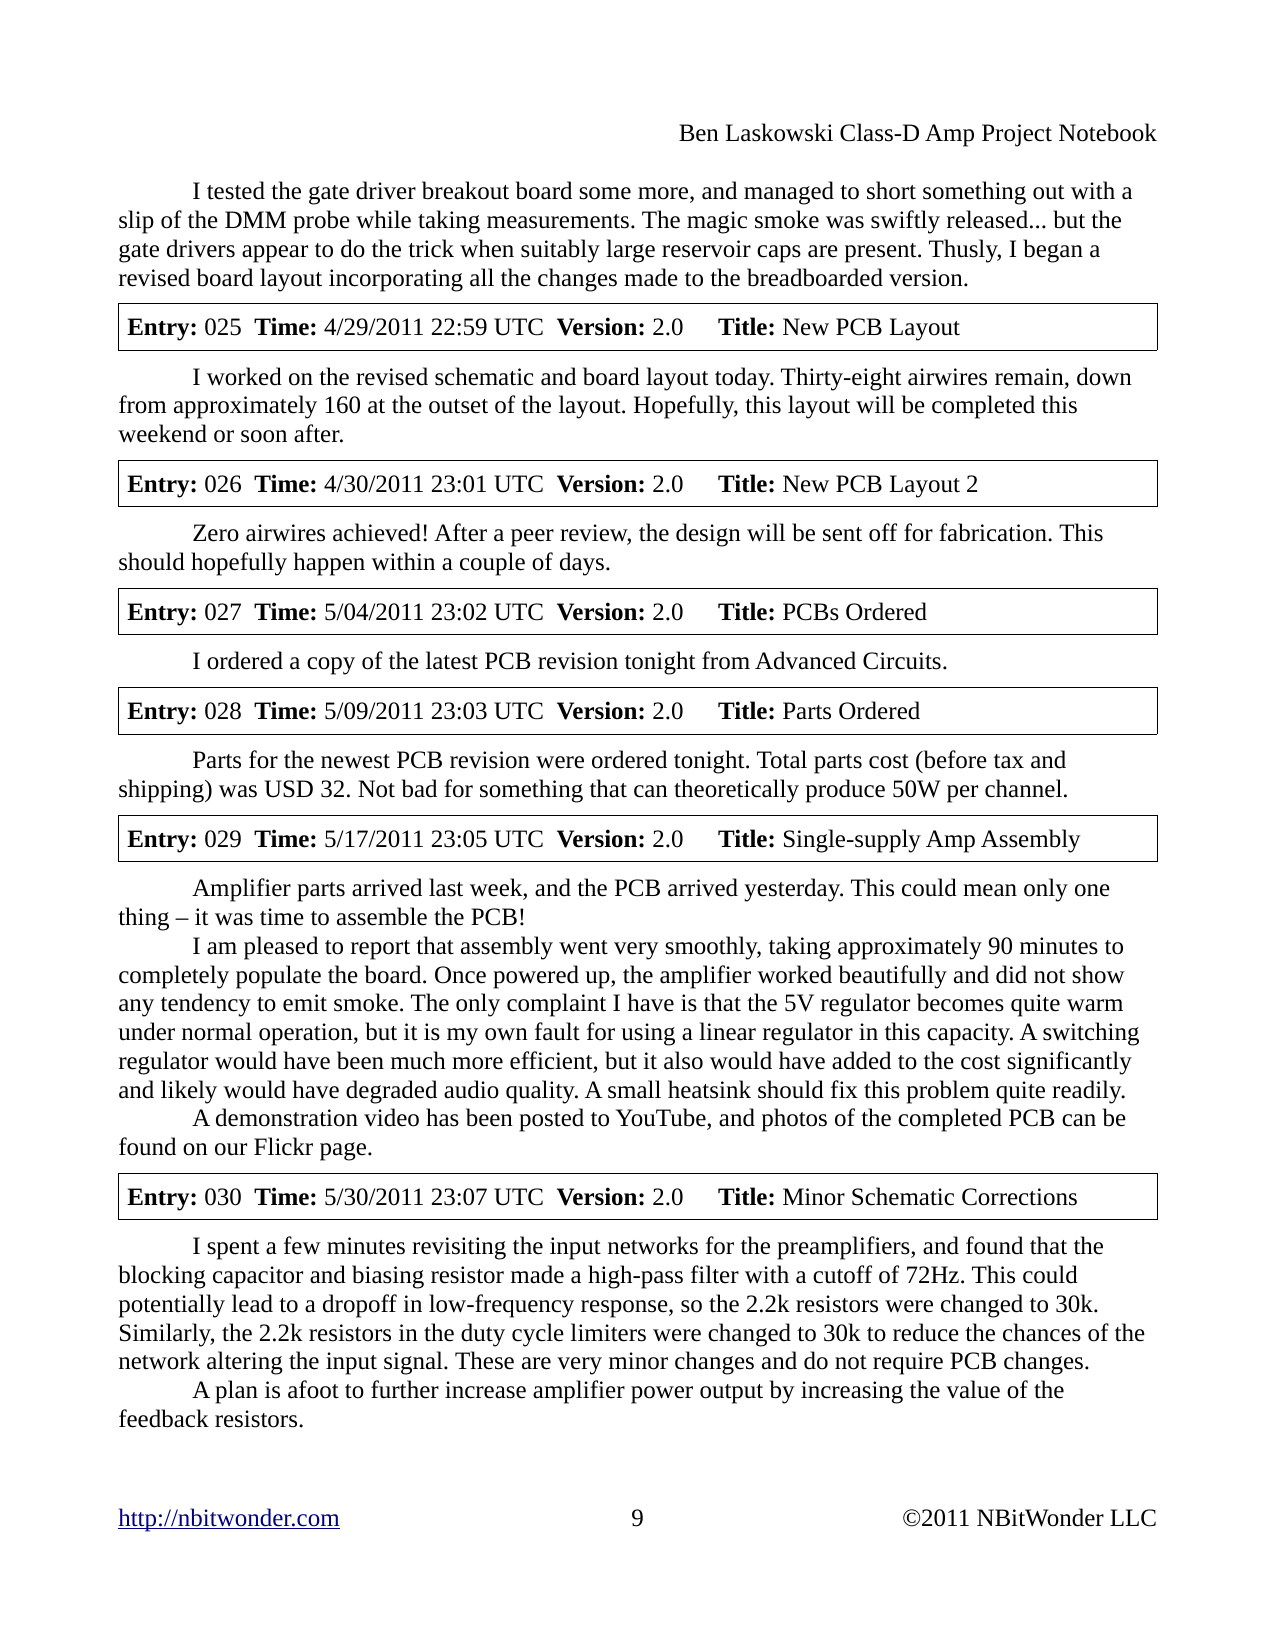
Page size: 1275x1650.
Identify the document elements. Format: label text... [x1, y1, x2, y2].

text Parts for the newest PCB revision were ordered tonight. Total parts cost (before tax and shipping) was USD 32. Not bad for something that can theoretically produce 50W per channel. [118, 735, 1157, 803]
text I tested the gate driver breakout board some more, and managed to short something out with a slip of the DMM probe while taking measurements. The magic smoke was swiftly released... but the gate drivers appear to do the trick when suitably large reservoir caps are present. Thusly, I began a revised board layout incorporating all the changes made to the breadboarded version. [118, 176, 1157, 291]
text [118, 291, 1157, 303]
text I spent a few minutes revisiting the input networks for the preamplifiers, and found that the blocking capacitor and biasing resistor made a high-pass filter with a cutoff of 72Hz. This could potentially lead to a dropoff in low-frequency response, so the 2.2k resistors were changed to 30k. Similarly, the 2.2k resistors in the duty cycle limiters were changed to 30k to reduce the chances of the network altering the input signal. These are very minor changes and do not require PCB changes. [118, 1220, 1157, 1375]
text Entry: 025 Time: 4/29/2011 22:59 UTC Version: 2.0 Title: New PCB Layout [127, 312, 1148, 341]
text [118, 448, 1157, 460]
text Entry: 027 Time: 5/04/2011 23:02 UTC Version: 2.0 Title: PCBs Ordered [127, 597, 1148, 626]
text [119, 589, 1157, 634]
text [118, 803, 1157, 815]
text [118, 675, 1157, 687]
text Entry: 030 Time: 5/30/2011 23:07 UTC Version: 2.0 Title: Minor Schematic Corrections [127, 1182, 1148, 1211]
text I ordered a copy of the latest PCB revision tonight from Advanced Circuits. [118, 635, 1157, 675]
text Zero airwires achieved! After a peer review, the design will be sent off for fabrication. This should hopefully happen within a couple of days. [118, 507, 1157, 576]
text [119, 461, 1157, 506]
text [118, 1161, 1157, 1173]
text Amplifier parts arrived last week, and the PCB arrived yesterday. This could mean only one thing – it was time to assemble the PCB! [118, 862, 1157, 931]
text I am pleased to report that assembly went very smoothly, taking approximately 90 minutes to completely populate the board. Once powered up, the amplifier worked beautifully and did not show any tendency to emit smoke. The only complaint I have is that the 5V regulator becomes quite warm under normal operation, but it is my own fault for using a linear regulator in this capacity. A switching regulator would have been much more efficient, but it also would have added to the cost significantly and likely would have degraded audio quality. A small heatsink should fix this problem quite readily. [118, 931, 1157, 1103]
text Entry: 026 Time: 4/30/2011 23:01 UTC Version: 2.0 Title: New PCB Layout 2 [127, 469, 1148, 498]
text [119, 816, 1157, 861]
text [119, 1174, 1157, 1219]
text Entry: 029 Time: 5/17/2011 23:05 UTC Version: 2.0 Title: Single-supply Amp Assembly [127, 824, 1148, 853]
text [118, 576, 1157, 588]
text [119, 688, 1157, 734]
text A demonstration video has been posted to YouTube, and photos of the completed PCB can be found on our Flickr page. [118, 1103, 1157, 1161]
text Entry: 028 Time: 5/09/2011 23:03 UTC Version: 2.0 Title: Parts Ordered [127, 696, 1148, 725]
text [119, 304, 1157, 350]
text I worked on the revised schematic and board layout today. Thirty-eight airwires remain, down from approximately 160 at the outset of the layout. Hopefully, this layout will be completed this weekend or soon after. [118, 351, 1157, 448]
text A plan is afoot to further increase amplifier power output by increasing the value of the feedback resistors. [118, 1375, 1157, 1433]
